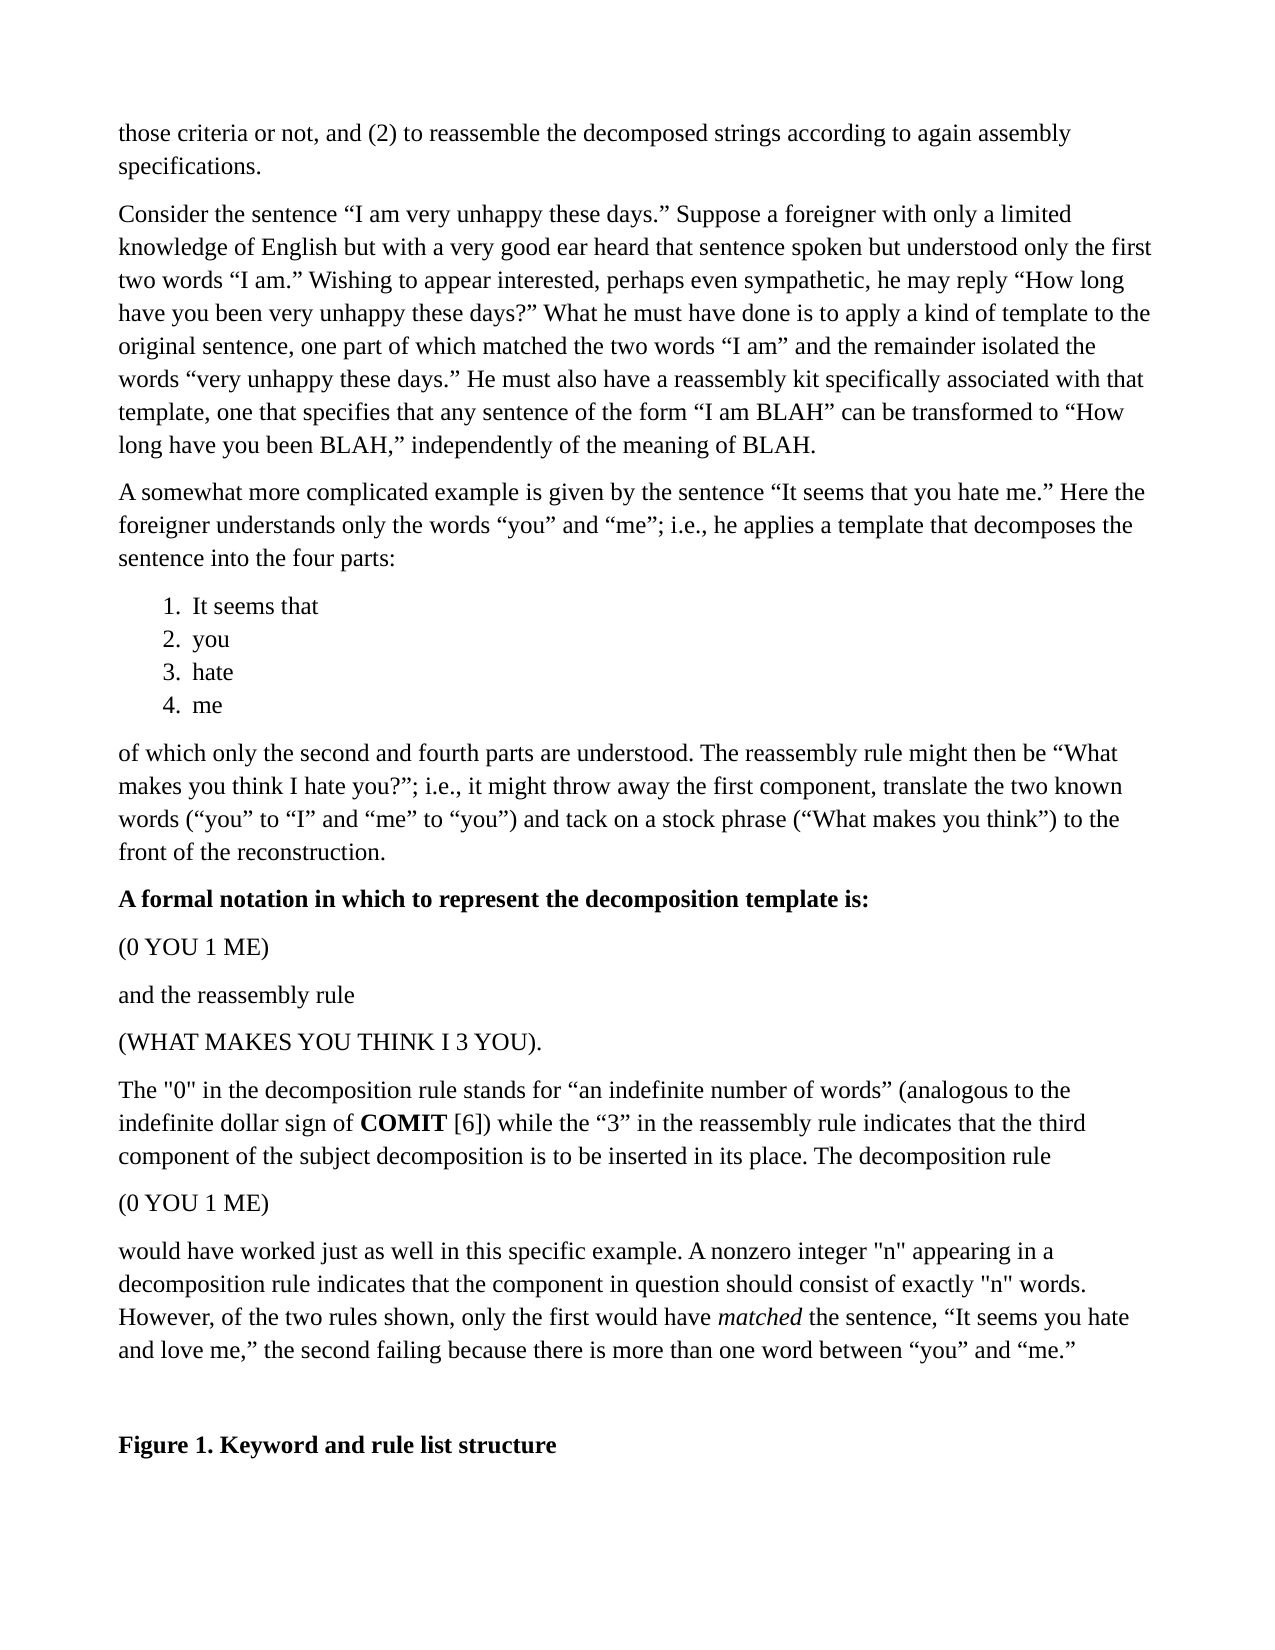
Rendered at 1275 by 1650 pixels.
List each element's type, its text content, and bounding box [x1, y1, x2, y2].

text those criteria or not, and (2) to reassemble the decomposed strings according to again assembly specifications. [118, 118, 1157, 180]
text (WHAT MAKES YOU THINK I 3 YOU). [118, 1027, 1157, 1056]
list hate [162, 657, 1157, 686]
text of which only the second and fourth parts are understood. The reassembly rule might then be “What makes you think I hate you?”; i.e., it might throw away the first component, translate the two known words (“you” to “I” and “me” to “you”) and tack on a stock phrase (“What makes you think”) to the front of the reconstruction. [118, 738, 1157, 866]
text Figure 1. Keyword and rule list structure [118, 1430, 1157, 1459]
text (0 YOU 1 ME) [118, 932, 1157, 961]
list you [162, 624, 1157, 653]
text A formal notation in which to represent the decomposition template is: [118, 884, 1157, 913]
text and the reassembly rule [118, 980, 1157, 1008]
list It seems that [162, 591, 1157, 620]
text The "0" in the decomposition rule stands for “an indefinite number of words” (analogous to the indefinite dollar sign of COMIT [6]) while the “3” in the reassembly rule indicates that the third component of the subject decomposition is to be inserted in its place. The decomposition rule [118, 1075, 1157, 1170]
text (0 YOU 1 ME) [118, 1188, 1157, 1217]
text A somewhat more complicated example is given by the sentence “It seems that you hate me.” Here the foreigner understands only the words “you” and “me”; i.e., he applies a template that decomposes the sentence into the four parts: [118, 477, 1157, 572]
list me [162, 690, 1157, 719]
text would have worked just as well in this specific example. A nonzero integer "n" appearing in a decomposition rule indicates that the component in question should consist of exactly "n" words. However, of the two rules shown, only the first would have matched the sentence, “It seems you hate and love me,” the second failing because there is more than one word between “you” and “me.” [118, 1236, 1157, 1364]
text Consider the sentence “I am very unhappy these days.” Suppose a foreigner with only a limited knowledge of English but with a very good ear heard that sentence spoken but understood only the first two words “I am.” Wishing to appear interested, perhaps even sympathetic, he may reply “How long have you been very unhappy these days?” What he must have done is to apply a kind of template to the original sentence, one part of which matched the two words “I am” and the remainder isolated the words “very unhappy these days.” He must also have a reassembly kit specifically associated with that template, one that specifies that any sentence of the form “I am BLAH” can be transformed to “How long have you been BLAH,” independently of the meaning of BLAH. [118, 199, 1157, 459]
